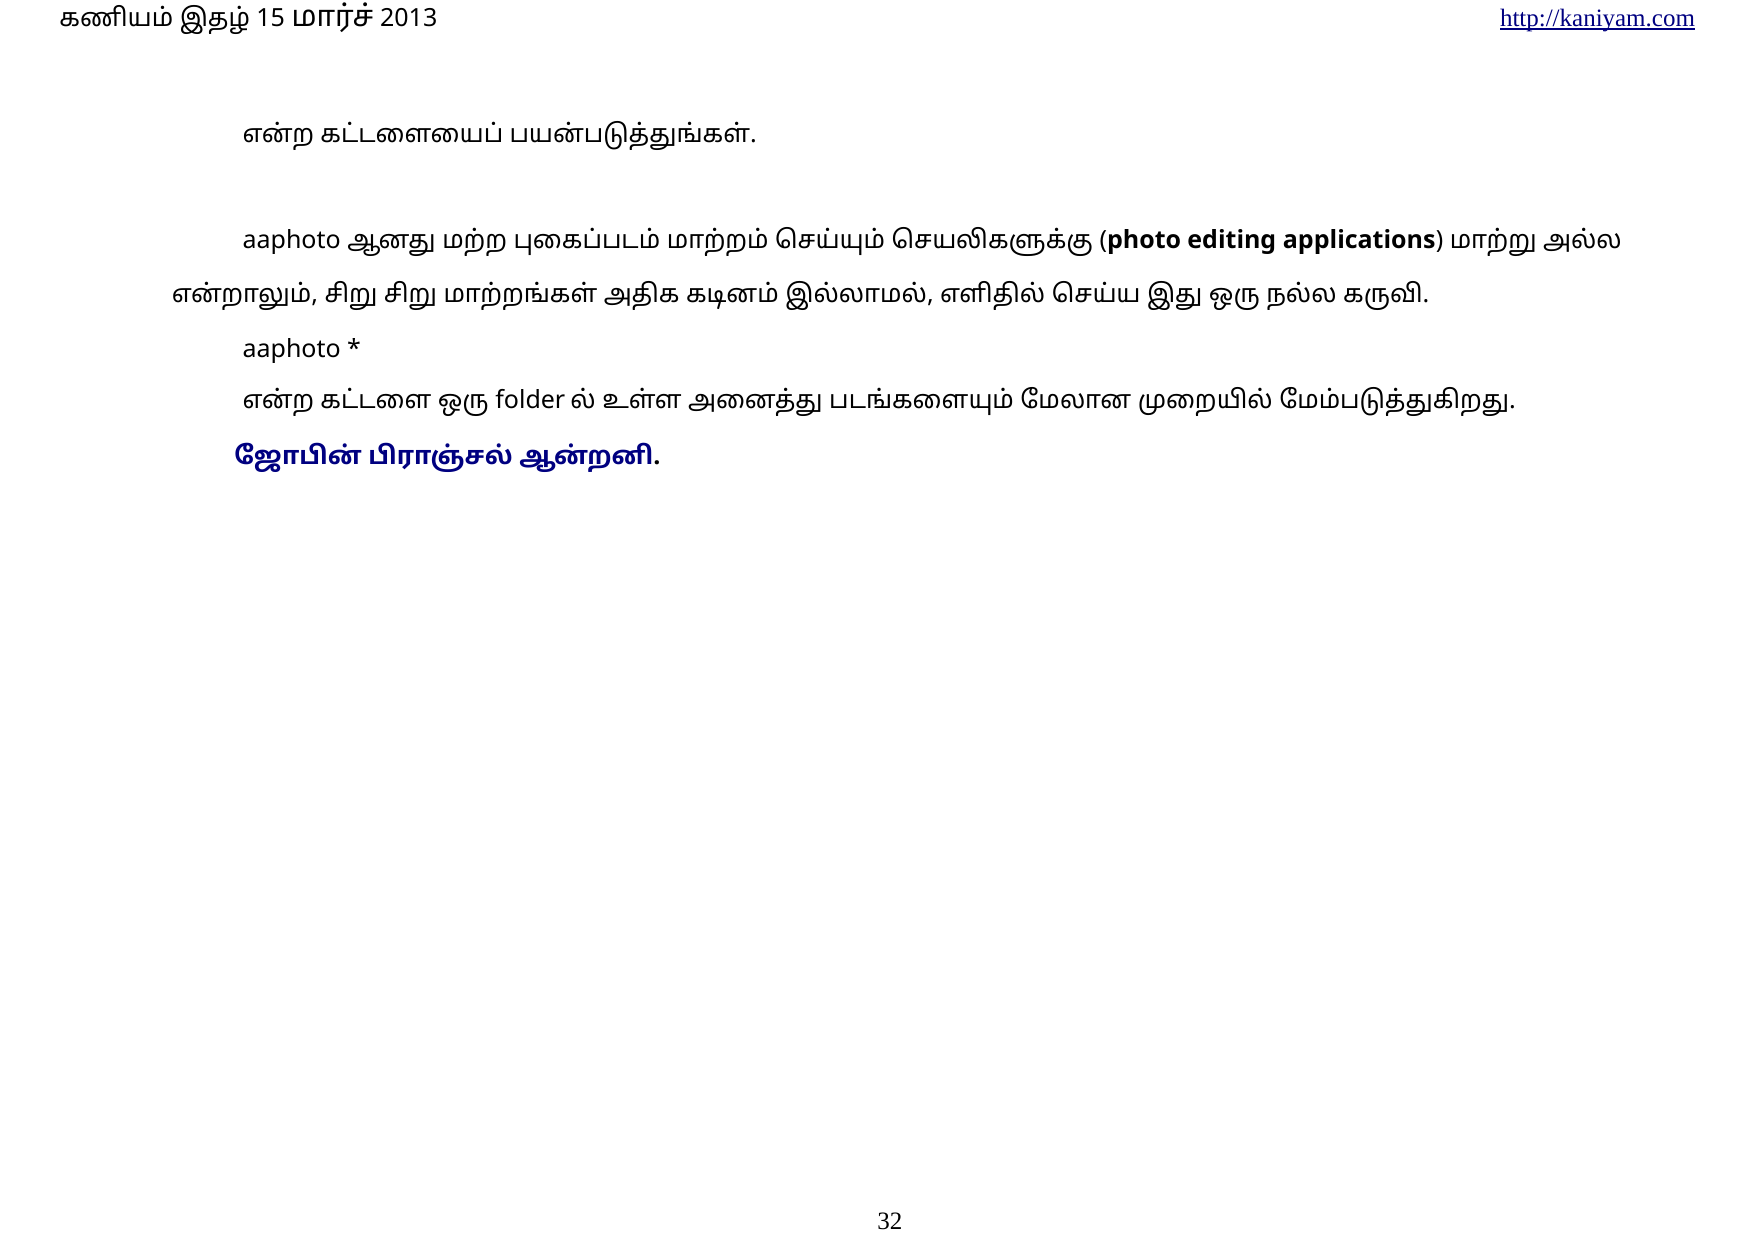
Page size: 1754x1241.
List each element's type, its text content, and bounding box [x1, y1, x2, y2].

text என்ற கட்டளையைப் பயன்படுத்துங்கள். [172, 115, 1695, 152]
text aaphoto * [172, 331, 1695, 365]
text aaphoto ஆனது மற்ற புகைப்படம் மாற்றம் செய்யும் செயலிகளுக்கு (photo editing applications) மாற்று அல்ல என்றாலும், சிறு சிறு மாற்றங்கள் அதிக கடினம் இல்லாமல், எளிதில் செய்ய இது ஒரு நல்ல கருவி. [172, 222, 1695, 313]
text ஜோபின் பிராஞ்சல் ஆன்றனி. [172, 438, 1695, 474]
text என்ற கட்டளை ஒரு folderல் உள்ள அனைத்து படங்களையும் மேலான முறையில் மேம்படுத்துகிறது. [172, 382, 1695, 419]
